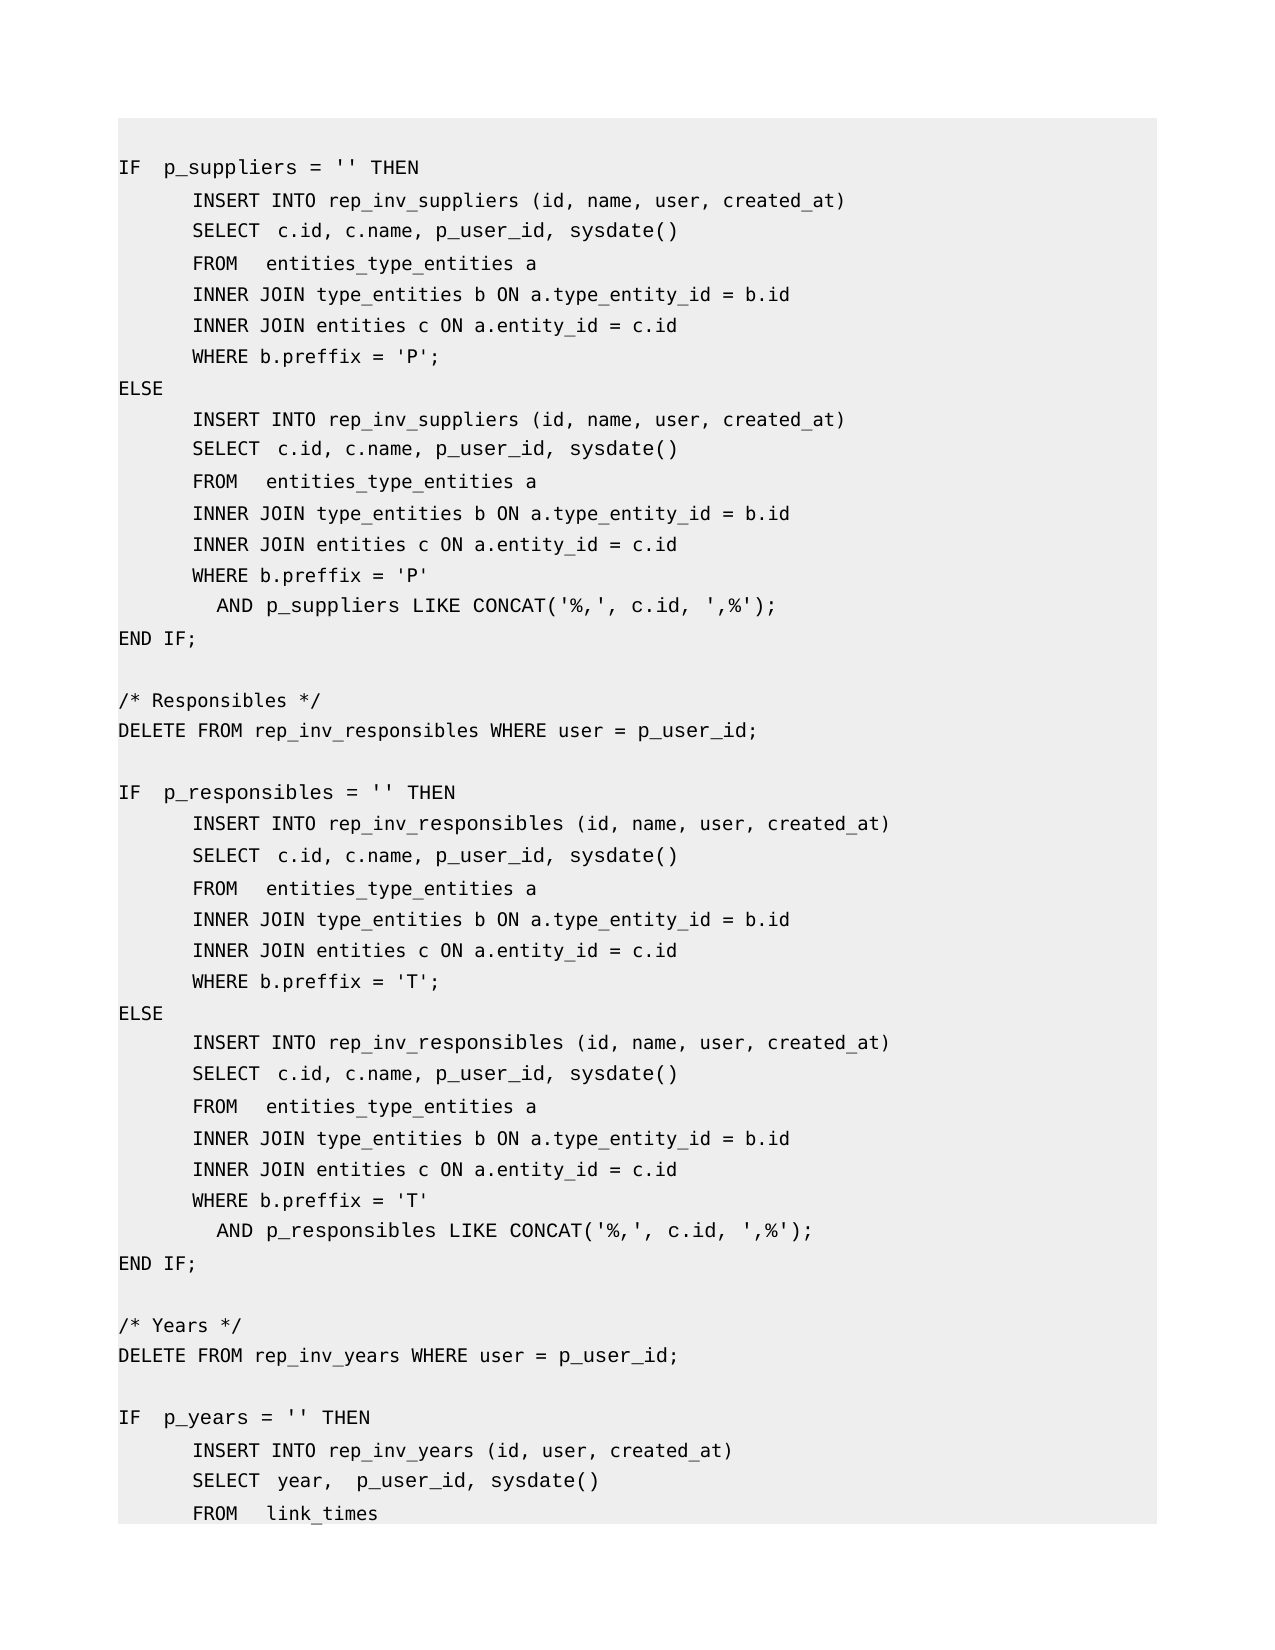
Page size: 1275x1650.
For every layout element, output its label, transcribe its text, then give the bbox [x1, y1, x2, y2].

text IF p_responsibles = '' THEN [118, 774, 1157, 806]
text FROM entities_type_entities a [118, 868, 1157, 899]
text DELETE FROM rep_inv_responsibles WHERE user = p_user_id; [118, 712, 1157, 743]
text SELECT c.id, c.name, p_user_id, sysdate() [118, 431, 1157, 462]
text IF p_suppliers = '' THEN [118, 149, 1157, 181]
text FROM entities_type_entities a [118, 462, 1157, 493]
text INSERT INTO rep_inv_suppliers (id, name, user, created_at) [118, 181, 1157, 212]
text /* Responsibles */ [118, 681, 1157, 712]
text INSERT INTO rep_inv_suppliers (id, name, user, created_at) [118, 399, 1157, 431]
text INNER JOIN entities c ON a.entity_id = c.id [118, 1149, 1157, 1181]
text WHERE b.preffix = 'P'; [118, 337, 1157, 368]
text IF p_years = '' THEN [118, 1399, 1157, 1431]
text END IF; [118, 1243, 1157, 1274]
text INSERT INTO rep_inv_responsibles (id, name, user, created_at) [118, 1024, 1157, 1056]
text ELSE [118, 993, 1157, 1024]
text FROM link_times [118, 1493, 1157, 1524]
text AND p_responsibles LIKE CONCAT('%,', c.id, ',%'); [118, 1212, 1157, 1243]
text WHERE b.preffix = 'T' [118, 1181, 1157, 1212]
text INNER JOIN type_entities b ON a.type_entity_id = b.id [118, 274, 1157, 306]
text ELSE [118, 368, 1157, 399]
text INNER JOIN entities c ON a.entity_id = c.id [118, 306, 1157, 337]
text INSERT INTO rep_inv_years (id, user, created_at) [118, 1431, 1157, 1462]
text WHERE b.preffix = 'T'; [118, 962, 1157, 993]
text AND p_suppliers LIKE CONCAT('%,', c.id, ',%'); [118, 587, 1157, 618]
text FROM entities_type_entities a [118, 1087, 1157, 1118]
text DELETE FROM rep_inv_years WHERE user = p_user_id; [118, 1337, 1157, 1368]
text INNER JOIN type_entities b ON a.type_entity_id = b.id [118, 1118, 1157, 1149]
text SELECT c.id, c.name, p_user_id, sysdate() [118, 212, 1157, 243]
text SELECT c.id, c.name, p_user_id, sysdate() [118, 1056, 1157, 1087]
text INNER JOIN entities c ON a.entity_id = c.id [118, 524, 1157, 556]
text END IF; [118, 618, 1157, 649]
text INNER JOIN type_entities b ON a.type_entity_id = b.id [118, 899, 1157, 931]
text INNER JOIN type_entities b ON a.type_entity_id = b.id [118, 493, 1157, 524]
text /* Years */ [118, 1306, 1157, 1337]
text INSERT INTO rep_inv_responsibles (id, name, user, created_at) [118, 806, 1157, 837]
text INNER JOIN entities c ON a.entity_id = c.id [118, 931, 1157, 962]
text FROM entities_type_entities a [118, 243, 1157, 274]
text SELECT c.id, c.name, p_user_id, sysdate() [118, 837, 1157, 868]
text SELECT year, p_user_id, sysdate() [118, 1462, 1157, 1493]
text WHERE b.preffix = 'P' [118, 556, 1157, 587]
